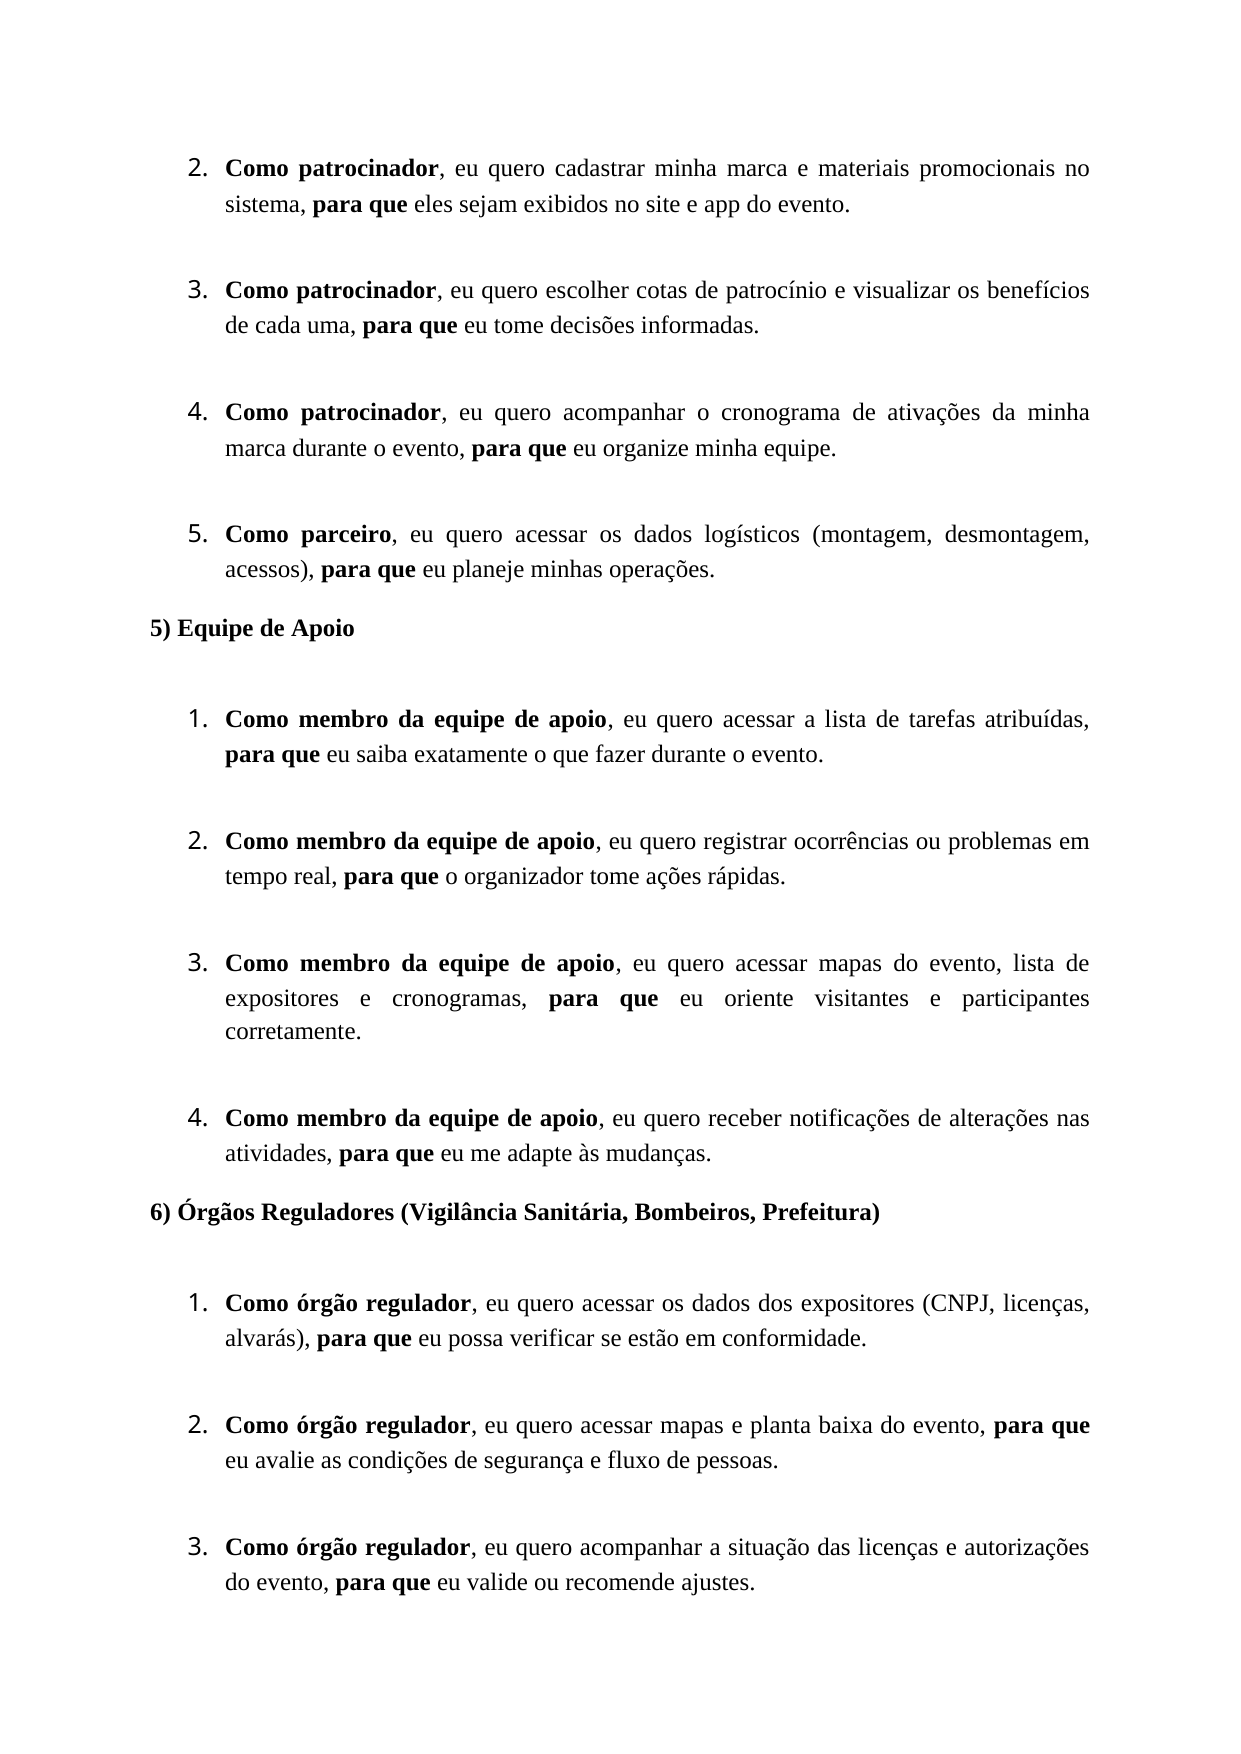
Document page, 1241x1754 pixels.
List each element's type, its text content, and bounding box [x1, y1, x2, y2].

list Como patrocinador, eu quero cadastrar minha marca e materiais promocionais no sistema, para que eles sejam exibidos no site e app do evento. [187, 150, 1090, 217]
list Como órgão regulador, eu quero acessar mapas e planta baixa do evento, para que eu avalie as condições de segurança e fluxo de pessoas. [187, 1406, 1090, 1474]
list Como patrocinador, eu quero escolher cotas de patrocínio e visualizar os benefícios de cada uma, para que eu tome decisões informadas. [187, 272, 1090, 339]
subtitle 5) Equipe de Apoio [150, 613, 1090, 642]
subtitle 6) Órgãos Reguladores (Vigilância Sanitária, Bombeiros, Prefeitura) [150, 1197, 1090, 1226]
list Como órgão regulador, eu quero acessar os dados dos expositores (CNPJ, licenças, alvarás), para que eu possa verificar se estão em conformidade. [187, 1284, 1090, 1352]
list Como patrocinador, eu quero acompanhar o cronograma de ativações da minha marca durante o evento, para que eu organize minha equipe. [187, 394, 1090, 461]
list Como órgão regulador, eu quero acompanhar a situação das licenças e autorizações do evento, para que eu valide ou recomende ajustes. [187, 1528, 1090, 1596]
list Como membro da equipe de apoio, eu quero acessar a lista de tarefas atribuídas, para que eu saiba exatamente o que fazer durante o evento. [187, 701, 1090, 768]
list Como membro da equipe de apoio, eu quero receber notificações de alterações nas atividades, para que eu me adapte às mudanças. [187, 1100, 1090, 1167]
list Como parceiro, eu quero acessar os dados logísticos (montagem, desmontagem, acessos), para que eu planeje minhas operações. [187, 516, 1090, 583]
list Como membro da equipe de apoio, eu quero acessar mapas do evento, lista de expositores e cronogramas, para que eu oriente visitantes e participantes corretamente. [187, 944, 1090, 1045]
list Como membro da equipe de apoio, eu quero registrar ocorrências ou problemas em tempo real, para que o organizador tome ações rápidas. [187, 822, 1090, 890]
